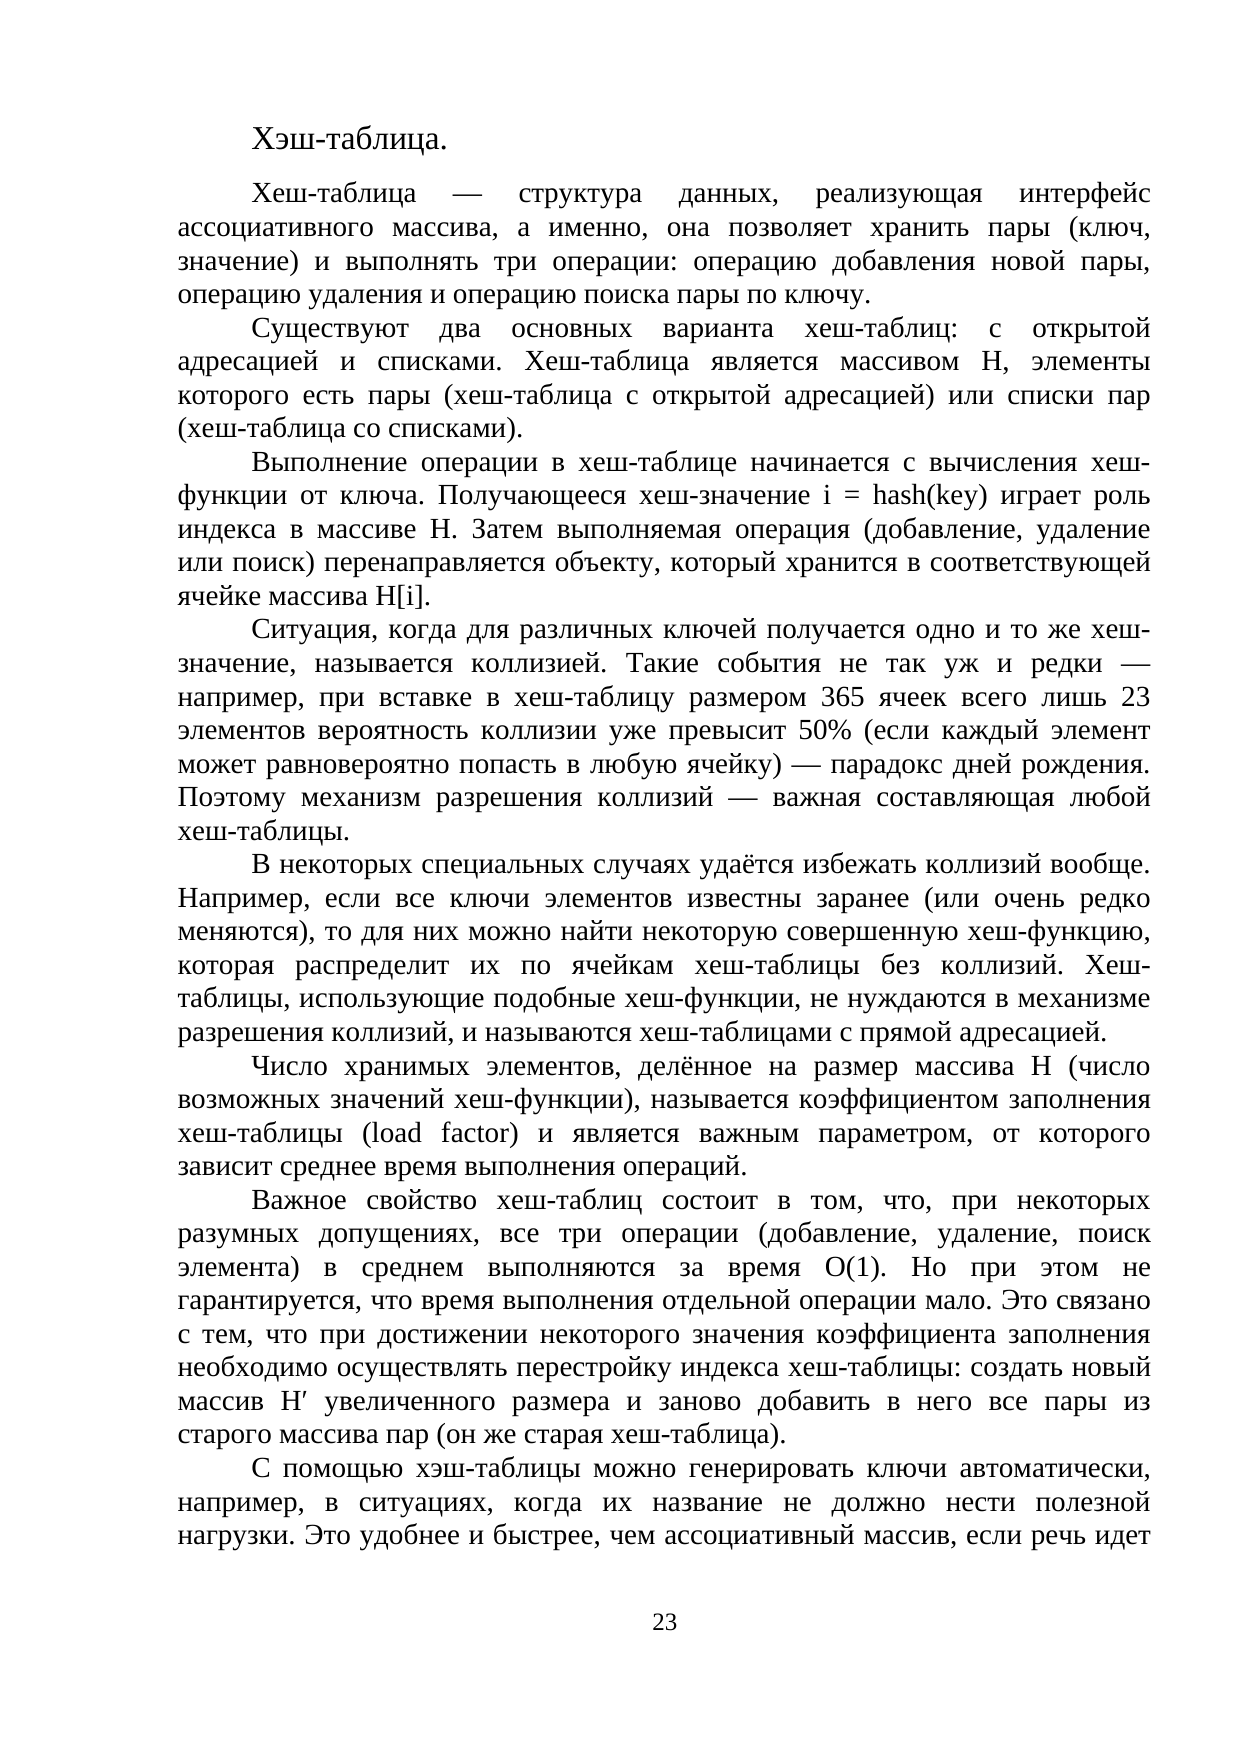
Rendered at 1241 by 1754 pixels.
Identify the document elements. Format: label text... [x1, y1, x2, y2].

text Хеш-таблица — структура данных, реализующая интерфейс ассоциативного массива, а именно, она позволяет хранить пары (ключ, значение) и выполнять три операции: операцию добавления новой пары, операцию удаления и операцию поиска пары по ключу. [177, 176, 1152, 310]
text Существуют два основных варианта хеш-таблиц: с открытой адресацией и списками. Хеш-таблица является массивом H, элементы которого есть пары (хеш-таблица с открытой адресацией) или списки пар (хеш-таблица со списками). [177, 310, 1152, 444]
text Выполнение операции в хеш-таблице начинается с вычисления хеш-функции от ключа. Получающееся хеш-значение i = hash(key) играет роль индекса в массиве H. Затем выполняемая операция (добавление, удаление или поиск) перенаправляется объекту, который хранится в соответствующей ячейке массива H[i]. [177, 444, 1152, 612]
text Важное свойство хеш-таблиц состоит в том, что, при некоторых разумных допущениях, все три операции (добавление, удаление, поиск элемента) в среднем выполняются за время O(1). Но при этом не гарантируется, что время выполнения отдельной операции мало. Это связано с тем, что при достижении некоторого значения коэффициента заполнения необходимо осуществлять перестройку индекса хеш-таблицы: создать новый массив H′ увеличенного размера и заново добавить в него все пары из старого массива пар (он же старая хеш-таблица). [177, 1182, 1152, 1450]
text С помощью хэш-таблицы можно генерировать ключи автоматически, например, в ситуациях, когда их название не должно нести полезной нагрузки. Это удобнее и быстрее, чем ассоциативный массив, если речь идет [177, 1450, 1152, 1551]
text Ситуация, когда для различных ключей получается одно и то же хеш-значение, называется коллизией. Такие события не так уж и редки — например, при вставке в хеш-таблицу размером 365 ячеек всего лишь 23 элементов вероятность коллизии уже превысит 50% (если каждый элемент может равновероятно попасть в любую ячейку) — парадокс дней рождения. Поэтому механизм разрешения коллизий — важная составляющая любой хеш-таблицы. [177, 612, 1152, 846]
subtitle Хэш-таблица. [177, 118, 1152, 156]
text Число хранимых элементов, делённое на размер массива H (число возможных значений хеш-функции), называется коэффициентом заполнения хеш-таблицы (load factor) и является важным параметром, от которого зависит среднее время выполнения операций. [177, 1048, 1152, 1182]
text В некоторых специальных случаях удаётся избежать коллизий вообще. Например, если все ключи элементов известны заранее (или очень редко меняются), то для них можно найти некоторую совершенную хеш-функцию, которая распределит их по ячейкам хеш-таблицы без коллизий. Хеш-таблицы, использующие подобные хеш-функции, не нуждаются в механизме разрешения коллизий, и называются хеш-таблицами с прямой адресацией. [177, 846, 1152, 1048]
